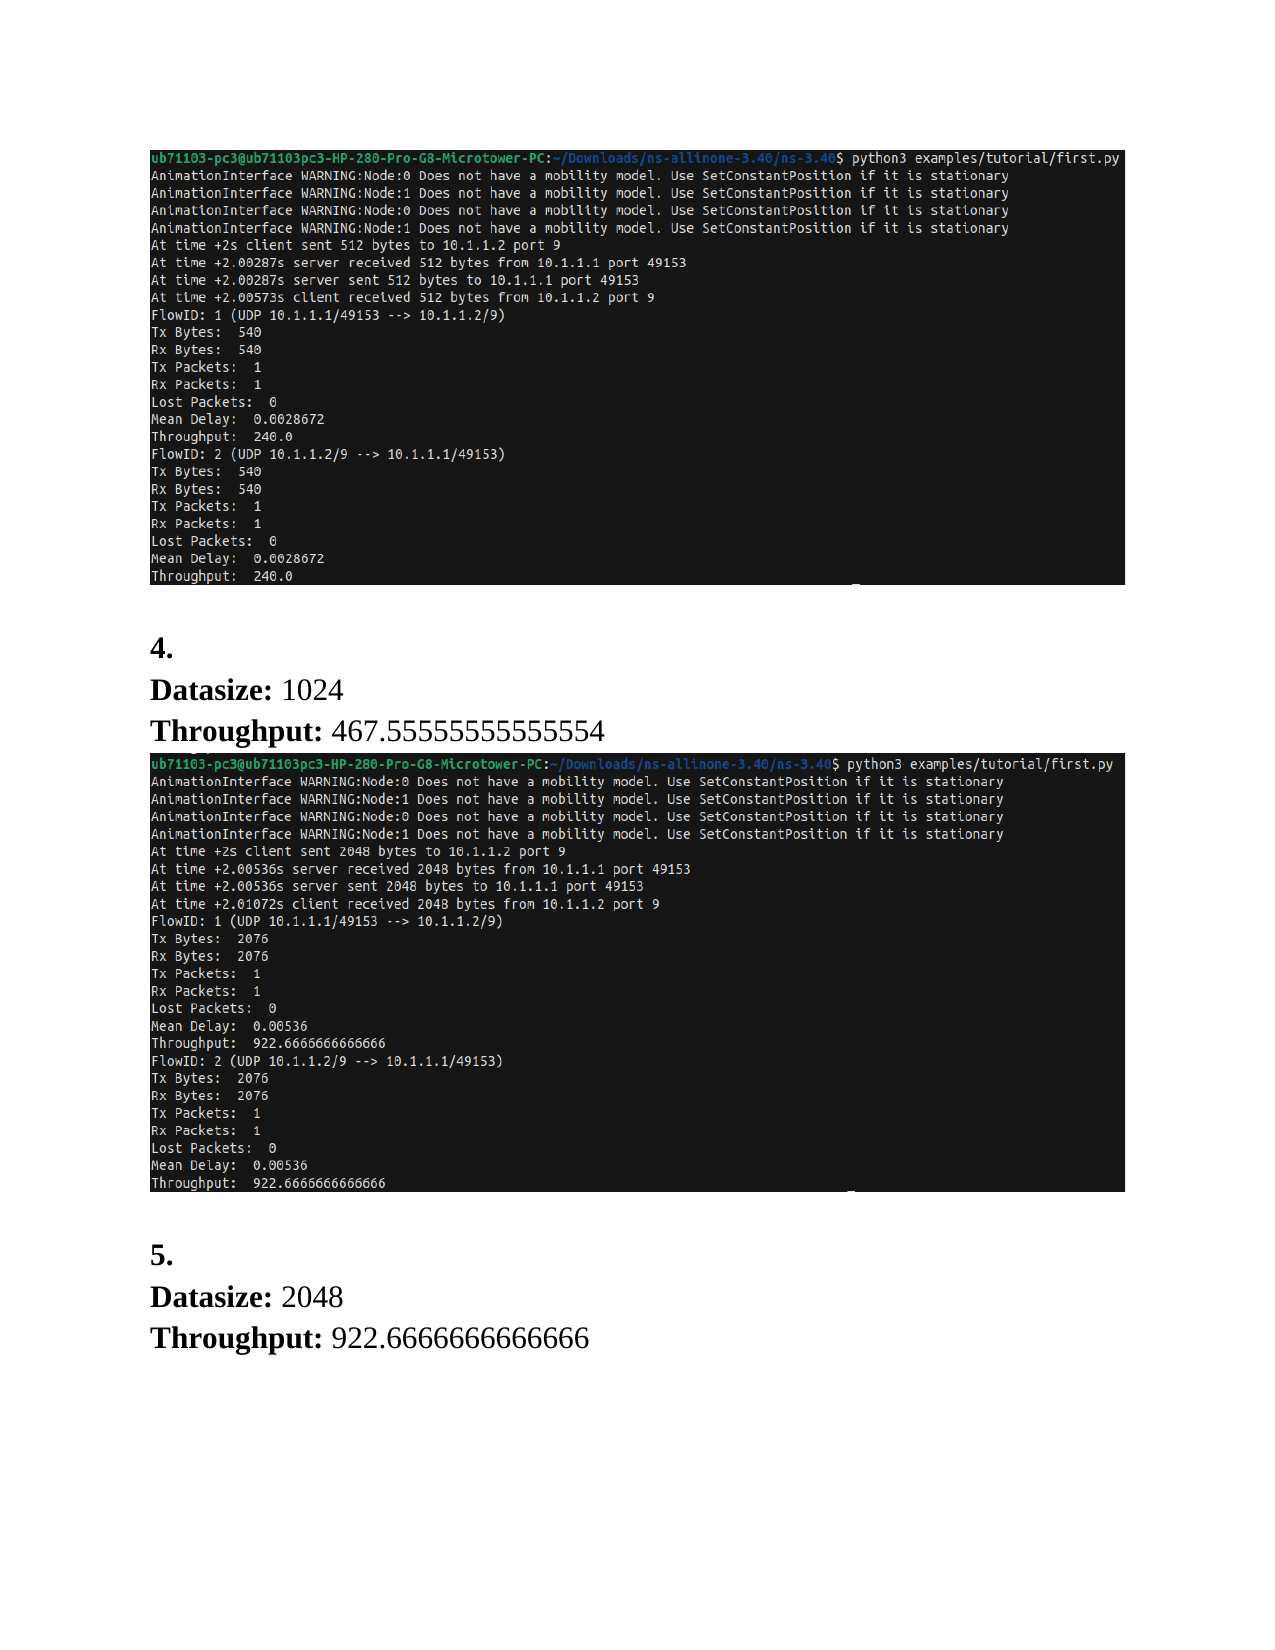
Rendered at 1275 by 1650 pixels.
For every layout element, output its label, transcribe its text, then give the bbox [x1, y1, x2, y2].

text 4. [150, 629, 1125, 666]
text Datasize: 2048 [150, 1278, 1125, 1314]
text Throughput: 467.55555555555554 [150, 712, 1125, 748]
text Throughput: 922.6666666666666 [150, 1319, 1125, 1355]
text Datasize: 1024 [150, 671, 1125, 707]
picture [150, 753, 1125, 1192]
text 5. [150, 1237, 1125, 1273]
picture [150, 150, 1125, 585]
